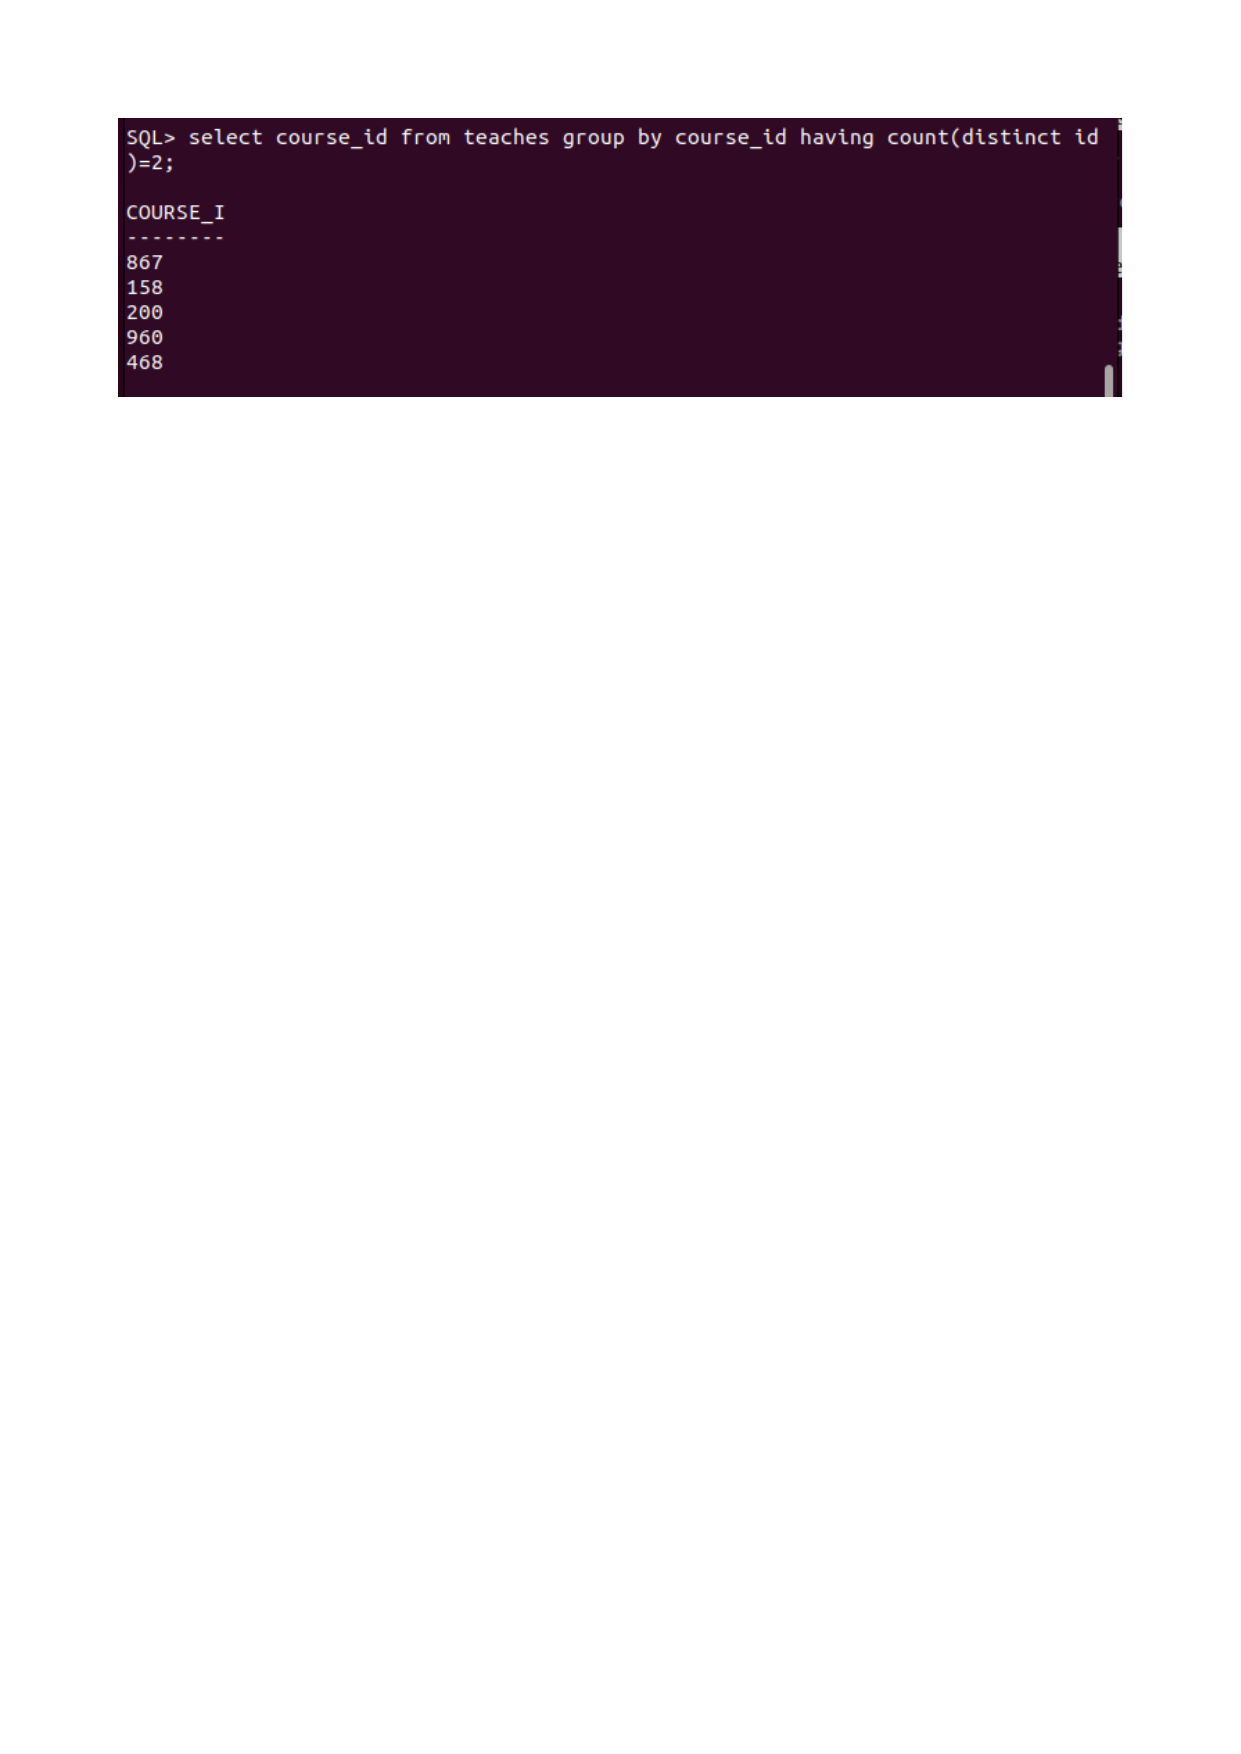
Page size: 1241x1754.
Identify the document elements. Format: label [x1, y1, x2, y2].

picture [118, 118, 1123, 397]
